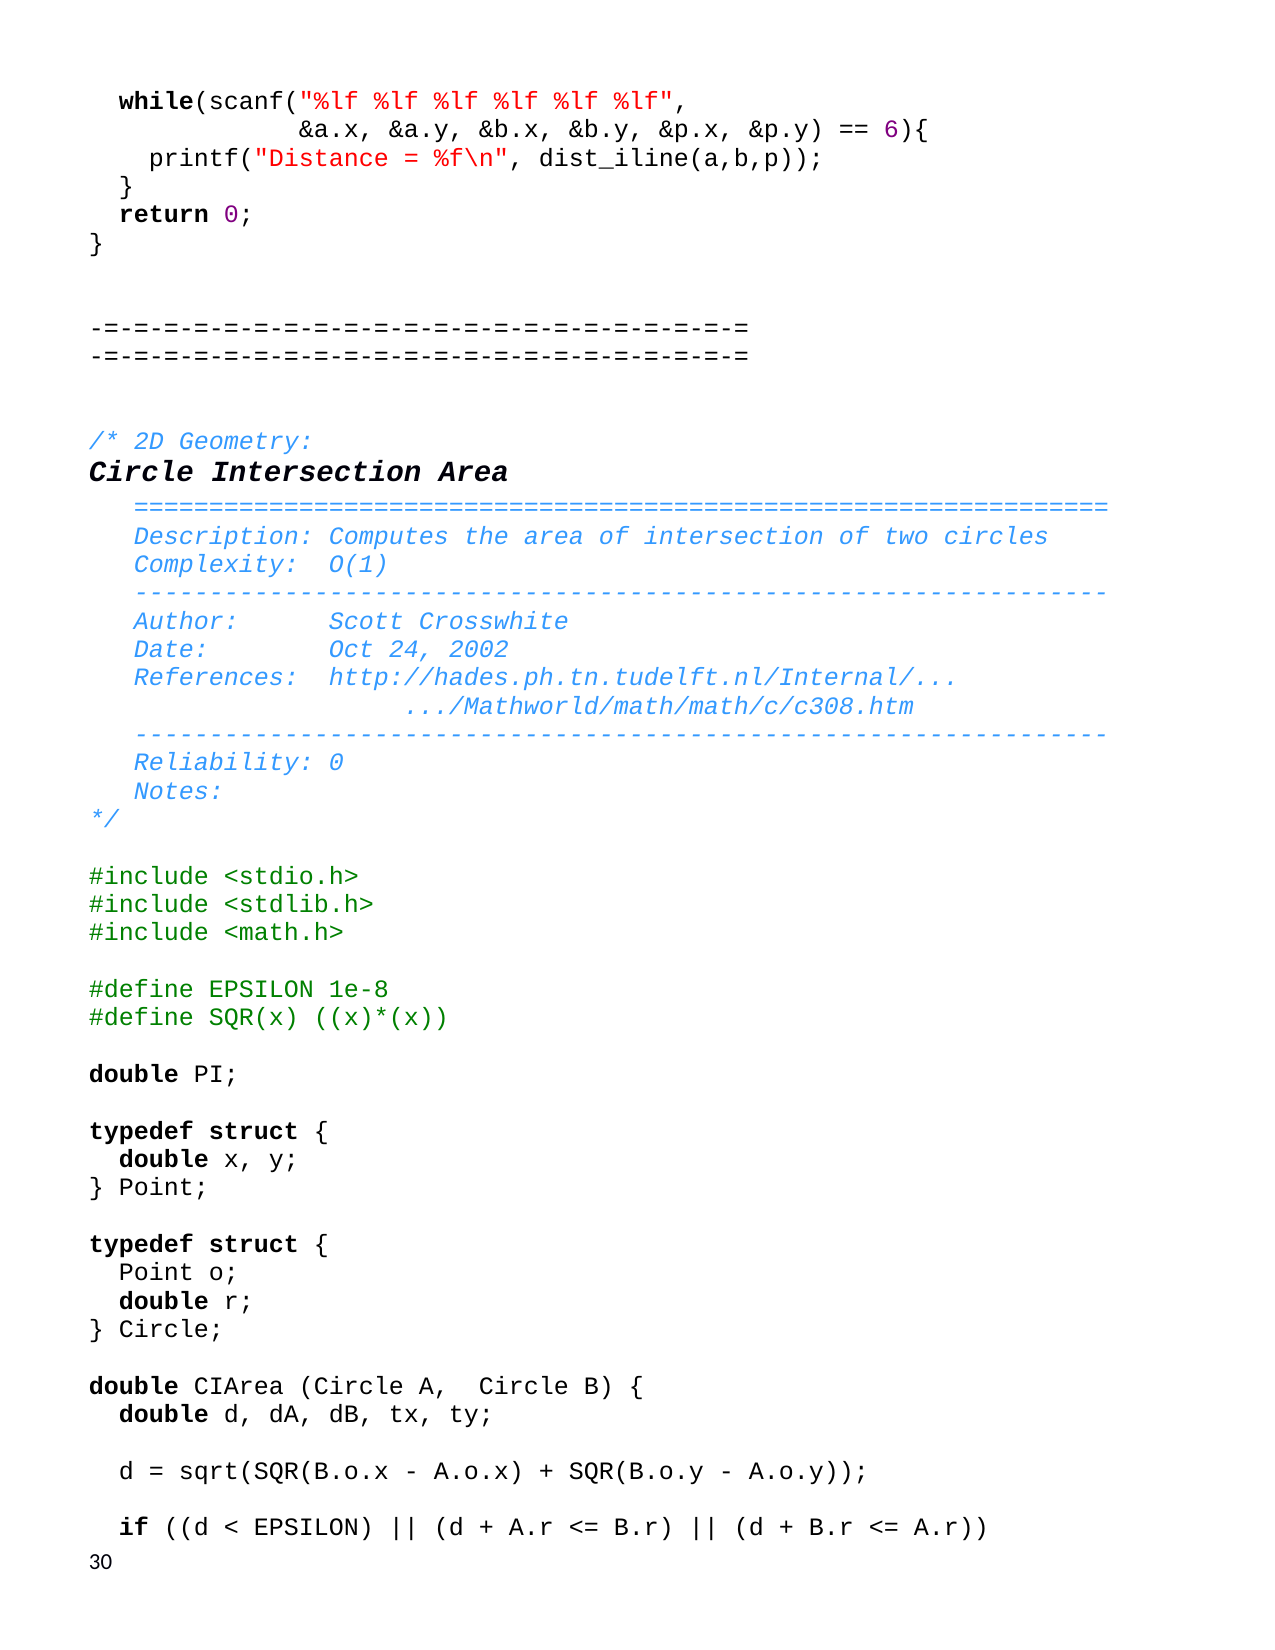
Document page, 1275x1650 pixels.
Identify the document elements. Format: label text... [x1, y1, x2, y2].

text Date: Oct 24, 2002 [89, 637, 1186, 665]
text .../Mathworld/math/math/c/c308.htm [89, 693, 1186, 722]
text #include <math.h> [89, 920, 1186, 948]
text /* 2D Geometry: [89, 429, 1186, 457]
text } Point; [89, 1175, 1186, 1203]
text Complexity: O(1) [89, 552, 1186, 580]
text ----------------------------------------------------------------- [89, 580, 1186, 608]
text } [89, 230, 1186, 259]
text ================================================================= [89, 495, 1186, 523]
text typedef struct { [89, 1118, 1186, 1147]
text ----------------------------------------------------------------- [89, 722, 1186, 750]
text return 0; [89, 202, 1186, 230]
text Description: Computes the area of intersection of two circles [89, 523, 1186, 552]
text typedef struct { [89, 1232, 1186, 1260]
text References: http://hades.ph.tn.tudelft.nl/Internal/... [89, 665, 1186, 693]
text printf("Distance = %f\n", dist_iline(a,b,p)); [89, 145, 1186, 174]
text #include <stdlib.h> [89, 892, 1186, 920]
text double r; [89, 1288, 1186, 1317]
text } [89, 174, 1186, 202]
text double CIArea (Circle A, Circle B) { [89, 1373, 1186, 1402]
text if ((d < EPSILON) || (d + A.r <= B.r) || (d + B.r <= A.r)) [89, 1515, 1186, 1543]
text while(scanf("%lf %lf %lf %lf %lf %lf", [89, 89, 1186, 117]
text double PI; [89, 1062, 1186, 1090]
text Reliability: 0 [89, 750, 1186, 778]
text -=-=-=-=-=-=-=-=-=-=-=-=-=-=-=-=-=-=-=-=-=-= [89, 315, 1186, 344]
subtitle Circle Intersection Area [89, 457, 1186, 490]
text Notes: [89, 778, 1186, 807]
text #define EPSILON 1e-8 [89, 977, 1186, 1005]
text #define SQR(x) ((x)*(x)) [89, 1005, 1186, 1033]
text &a.x, &a.y, &b.x, &b.y, &p.x, &p.y) == 6){ [89, 117, 1186, 145]
text } Circle; [89, 1317, 1186, 1345]
text double x, y; [89, 1147, 1186, 1175]
text */ [89, 807, 1186, 835]
text #include <stdio.h> [89, 863, 1186, 892]
text double d, dA, dB, tx, ty; [89, 1402, 1186, 1430]
text -=-=-=-=-=-=-=-=-=-=-=-=-=-=-=-=-=-=-=-=-=-= [89, 344, 1186, 372]
text Author: Scott Crosswhite [89, 608, 1186, 637]
text Point o; [89, 1260, 1186, 1288]
text d = sqrt(SQR(B.o.x - A.o.x) + SQR(B.o.y - A.o.y)); [89, 1458, 1186, 1487]
